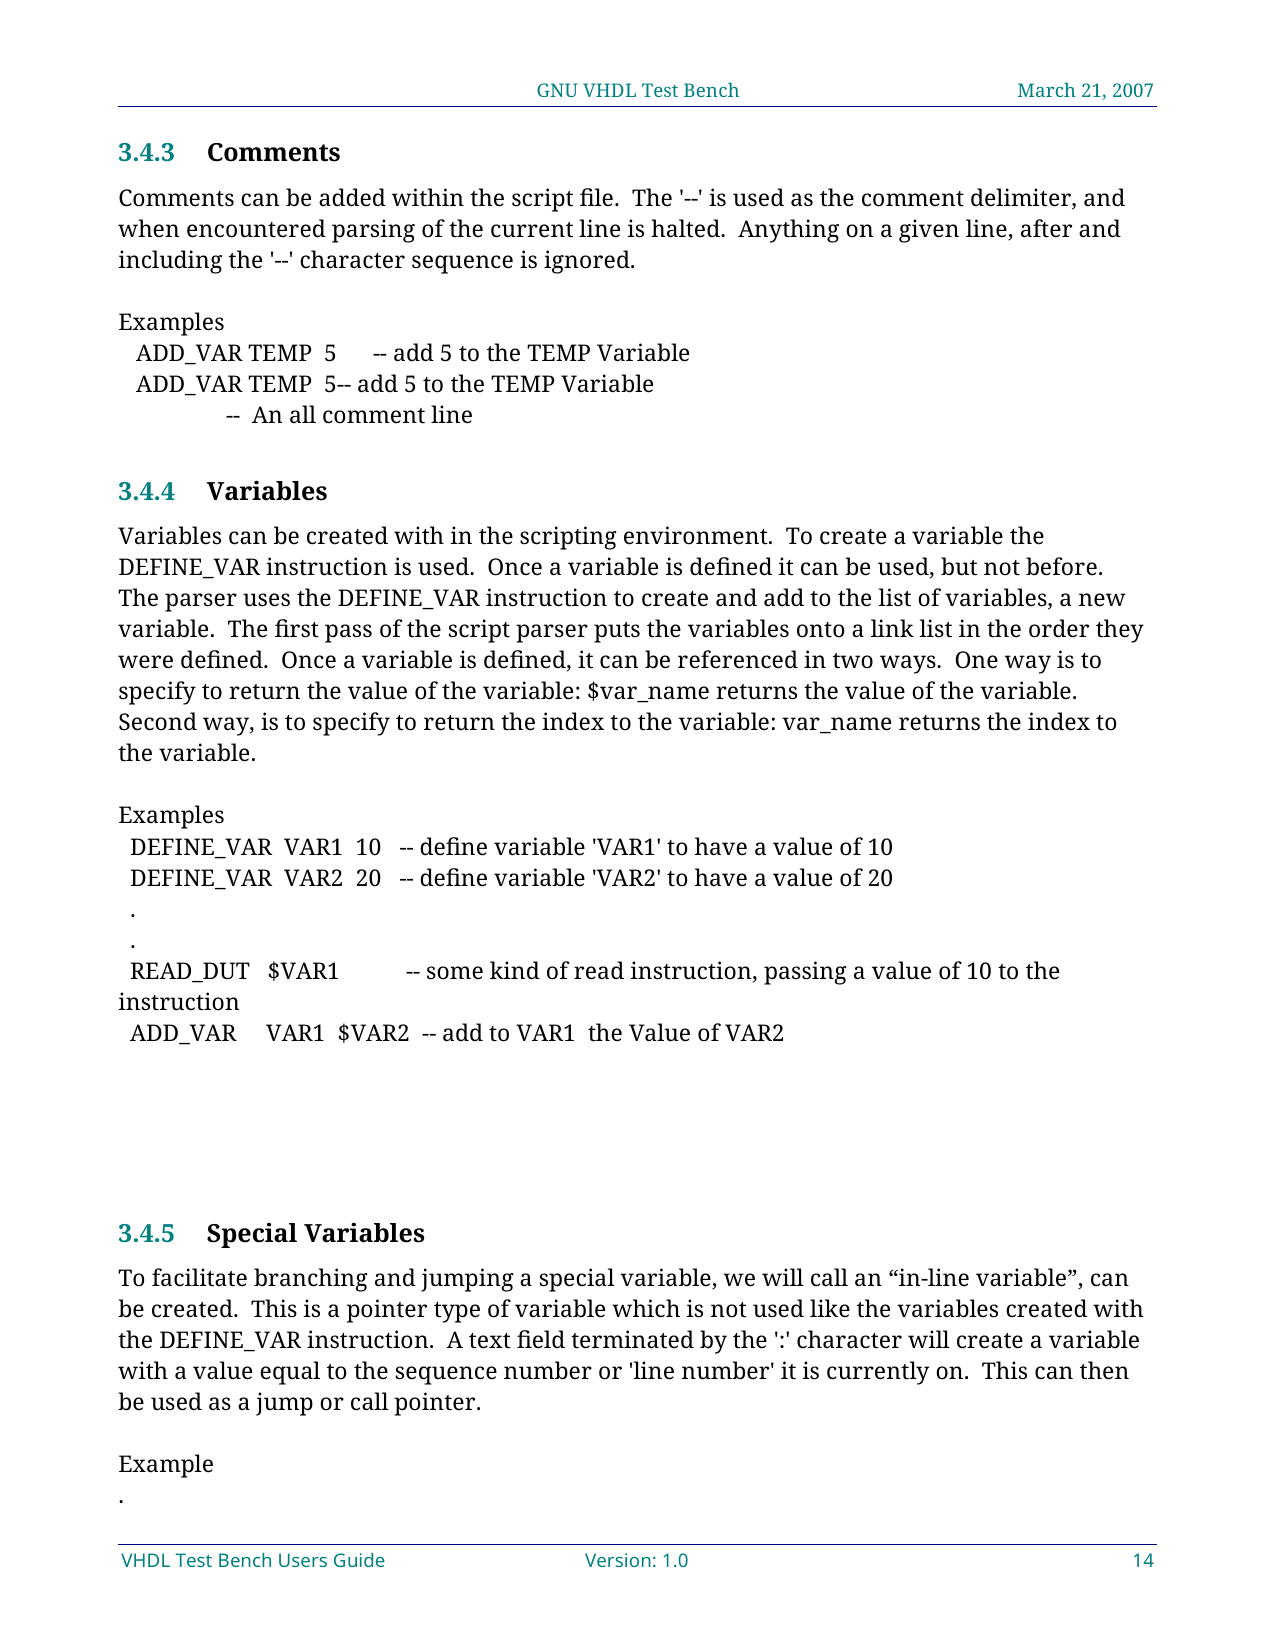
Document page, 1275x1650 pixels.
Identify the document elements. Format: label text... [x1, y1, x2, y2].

text READ_DUT $VAR1 -- some kind of read instruction, passing a value of 10 to the instruction [118, 955, 1157, 1017]
text DEFINE_VAR VAR1 10 -- define variable 'VAR1' to have a value of 10 [118, 831, 1157, 862]
text Example [118, 1448, 1157, 1479]
text . [118, 924, 1157, 955]
subtitle Variables [118, 474, 1157, 508]
text -- An all comment line [118, 399, 1157, 430]
text ADD_VAR TEMP 5 -- add 5 to the TEMP Variable [118, 337, 1157, 368]
text . [118, 1479, 1157, 1510]
text . [118, 893, 1157, 924]
text ADD_VAR VAR1 $VAR2 -- add to VAR1 the Value of VAR2 [118, 1017, 1157, 1048]
text ADD_VAR TEMP 5-- add 5 to the TEMP Variable [118, 368, 1157, 399]
text To facilitate branching and jumping a special variable, we will call an “in-line variable”, can be created. This is a pointer type of variable which is not used like the variables created with the DEFINE_VAR instruction. A text field terminated by the ':' character will create a variable with a value equal to the sequence number or 'line number' it is currently on. This can then be used as a jump or call pointer. [118, 1262, 1157, 1417]
subtitle Comments [118, 135, 1157, 169]
text Examples [118, 799, 1157, 831]
subtitle Special Variables [118, 1216, 1157, 1249]
text DEFINE_VAR VAR2 20 -- define variable 'VAR2' to have a value of 20 [118, 862, 1157, 893]
text Comments can be added within the script file. The '--' is used as the comment delimiter, and when encountered parsing of the current line is halted. Anything on a given line, after and including the '--' character sequence is ignored. [118, 182, 1157, 275]
text Variables can be created with in the scripting environment. To create a variable the DEFINE_VAR instruction is used. Once a variable is defined it can be used, but not before. The parser uses the DEFINE_VAR instruction to create and add to the list of variables, a new variable. The first pass of the script parser puts the variables onto a link list in the order they were defined. Once a variable is defined, it can be referenced in two ways. One way is to specify to return the value of the variable: $var_name returns the value of the variable. Second way, is to specify to return the index to the variable: var_name returns the index to the variable. [118, 520, 1157, 768]
text Examples [118, 306, 1157, 337]
